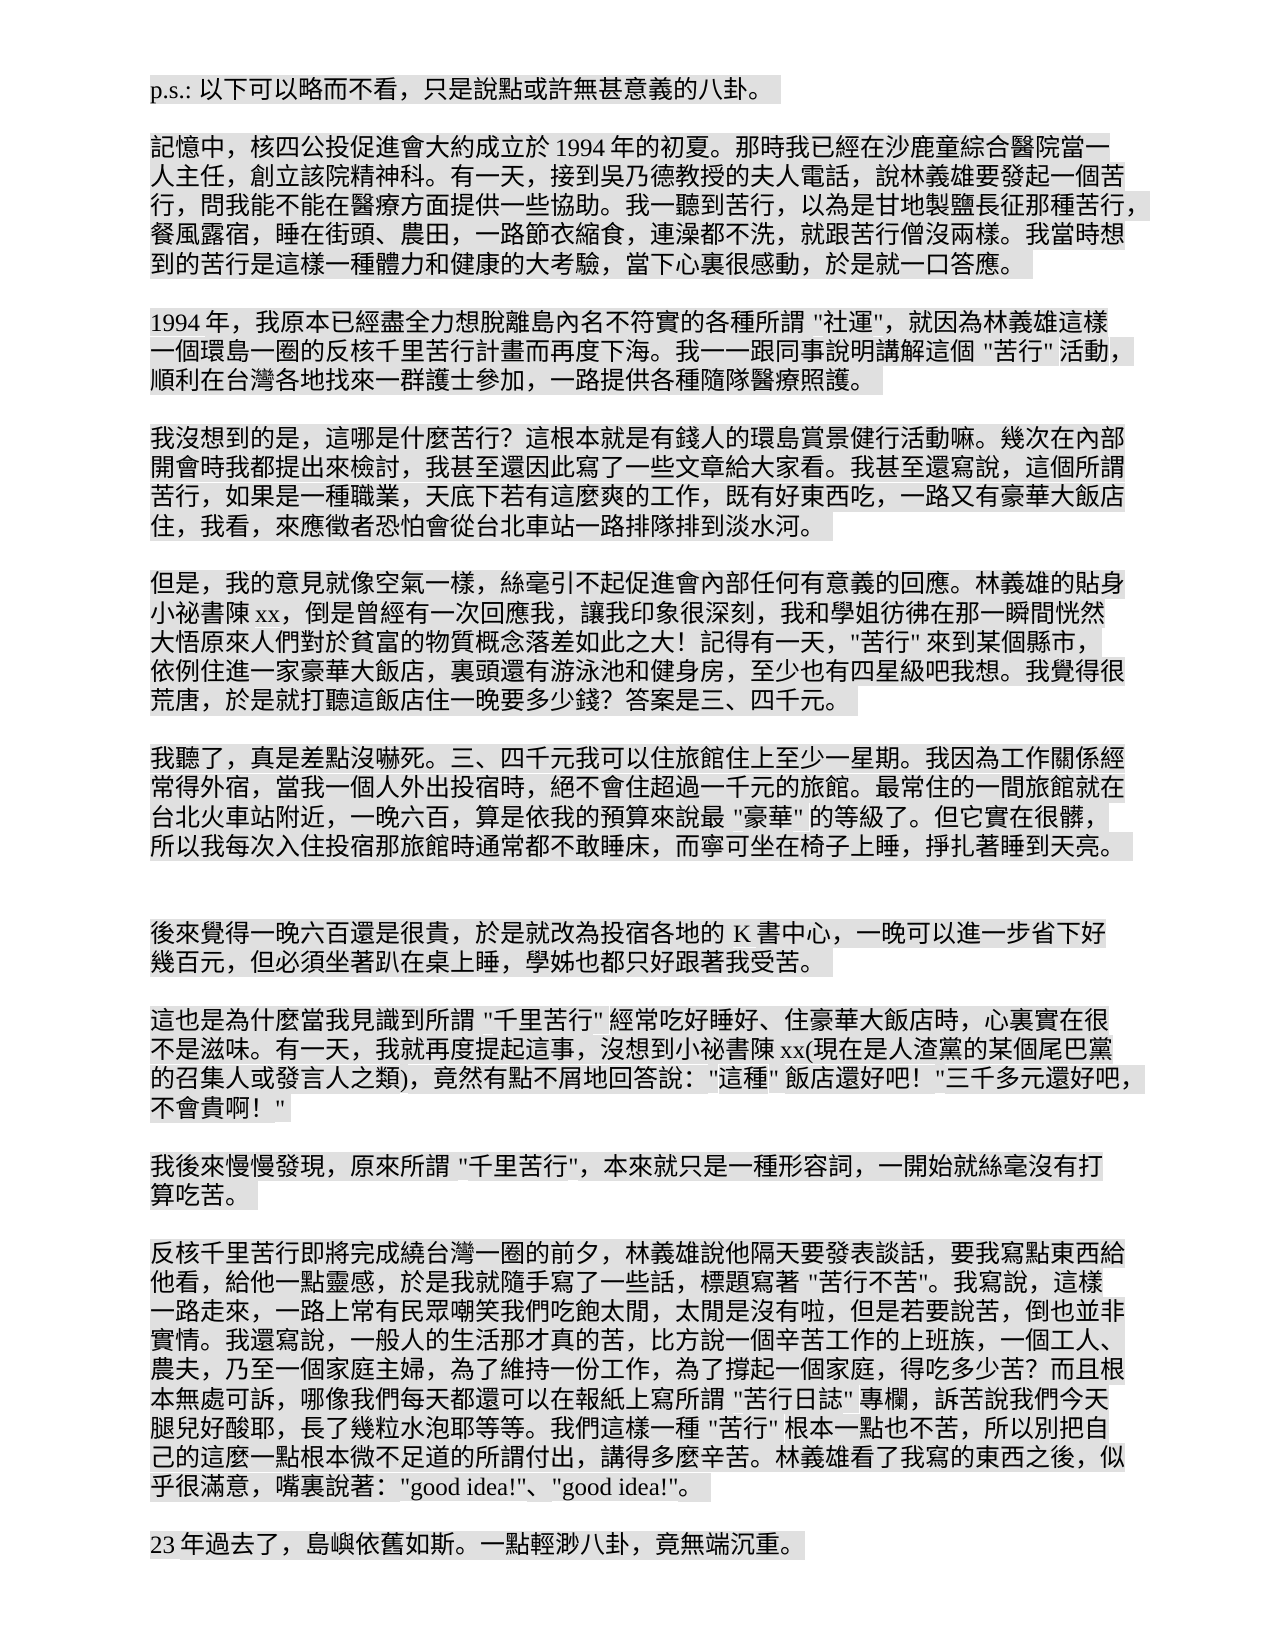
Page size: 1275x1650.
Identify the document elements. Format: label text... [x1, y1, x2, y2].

text 剛才去超商買杯咖啡，離去時瞄到報紙架上今天的中國時報頭版有一張照片，感覺很厭惡，是所謂 "總統" 蔡啥咪兩年前參加反核抗爭時所拍，戴著核四公投促進會的斗笠，穿著核四公投促進會的白色制服，裝模作樣的一副所謂人民做主、反核神聖無比的嘴臉；誰敢不反核、誰敢說不應馬上廢掉所有核電廠，誰就是人渣似的。當年執政的國民黨也因此被打得落花流水。市面上，一些特別噁心八拉搞進步、搞文青的咖啡廳或商店，往往就會在店裏頭掛上一幅反核布條，寫著一些噁心口號，什麼愛護咱的子子孫孫、別再有下一次的悲劇之類，甚至還有什麼 "我是人，我反核"。 我有一大堆核四公投促進會的制服，年代久遠，二十多年了，其中有兩、三件穿得破損不堪，原本打算留做紀念珍藏，後來決定全數丟垃圾桶，因為看了就噁心。過去我還敢把它當T-shirt 穿出門，這十多年來就不敢了，沒臉去穿它了，因為反核已經變成一種純粹的政治鬥爭工具，變成一種低能到爆的流行事物與眾人爭相表態親綠的政治正確象徵，毫無基本正當性與內在理性可言。 直到目前為止，台灣基本上是一個沒有社運的社會，除了類似像"動物社會研究會" 這樣的動保團體仍然還保有社運的基本性質之外，其它幾乎所有社運全數綠化，變成人渣黨的一種附屬外圍組織，充當政治打手，特別是所謂人權團體或是任何打著所謂 "改革" 旗號的團體，更是特別齷齪到化膿流汁。我從沒想到，就連對於核電這樣一種專業性很高的政策性思考，居然也能被人渣黨給成功轉化成為一種無腦無恥的政治鬥爭與奪權工具。 我第一次察覺到這樣一種政治操弄是大約在西元兩千年，當時阿扁已經奪得政權，但人渣黨卻居然發起反核遊行，我當時寫了一些文章，表達我的錯愕，我寫說："我是不是在做夢？" 你都已經是執政者了，你卻發起反核示威抗爭是在抗爭誰呢？自己抗爭自己嗎？左手向右手示威？ 後來，人渣黨把核四停了，因此浪費數百億公帑，但是不久之後又恢復動工。不但恢復，當時擔任所謂行政院長的蘇貞昌以及副院長蔡啥咪，還強烈要求核四必須如期完工；不但催促加緊趕工，而且還拼命增加預算。所謂反核，二十多年來就這樣一下反，一下不反，然後又一下強烈支持，一下又說絕不可行，遺害萬年，然後又改口說非反對到底不可，一下又說蓋完就好，不必運轉，然後又說不行不行絕對不行，必須馬上在此時此刻立即停工封存，否則就死給你看，人民將起來革命，遍地烽火，看是你死還是我活。我是個正常人，我要是把這些政治人渣的話當真，我真是會精神錯亂。 不過，基本上我還是一點都不會懷疑林義雄的真心。雖不懷疑其心，但這並不意味著其行為之公正。我不相信他有意袒護綠營，但所做所為卻依然敵我分明，寬以待己，嚴以待敵，"己" 指的是綠營，所謂的台灣人，"敵" 指的是藍營，所謂的外來政權。"自己人" 當家時，一切都好說，大家高興就好，可是當敵人當家時，就非拼個你死我活不可。 林先生是個正直的好人。問題是，好人並不保證一定會做出好事。不過，我想他有一天還是有可能意識到自己的偏頗與不足，但這也許需要一種提醒。他應該不太使用email，但我知道他住哪，地址是台北市安和路二段181巷4 號15樓之1，假若有很多人寫信給他，說不定他真的會再出來發起反核抗爭。當然，我是絕不希望他絕食的。林先生是個善良正直的好人，倘若我這條命可以換他一條命，我願為君而死，絕不吝惜一己性命。 最近人渣黨居然重啟舊有的核電機組，而且沒經過立法院同意，說啟用就啟用。就連這樣一種徹底轉彎與黑箱作業，居然也能又說成是"本黨一貫的主張"，還說什麼 "穩健推動非核家園，不可冒進"。好的、新的核四廠不用，寧可浪費幾千億，為了搞臭國民黨，說停用就停用，現在卻搬出倉庫裏待修的陳年舊機組，說這是穩健推行非核家園。這個黨真是什麼鬼話鳥話謊言全都敢任意隨時說得出口。 林義雄常說誠信立國，他認為一個社會就如同一個人，無信不立。對此，基本上我是認同的。但是，人渣黨這樣一種一天之內可以轉彎個好幾次、毫無誠信可言的政治詐騙集團與賣台撈錢集團，卻似乎從來不曾引起林義雄的強烈攻擊。反倒是相對而言比較不擅言語、比較言行一致、一以貫之的國民黨，卻總是成為被抹黑被無理攻擊的犧牲品。 如果今天是國民黨執政，重啟核電舊機組，我敢保證，現在肯定又一大堆忠黨愛國的學生在人渣報的鼓吹下及人渣黨的帶領下，到處在救國救民、鬼叫呼號救台灣了。 陳真 2017. 06. 13. p.s.: 以下可以略而不看，只是說點或許無甚意義的八卦。 記憶中，核四公投促進會大約成立於1994年的初夏。那時我已經在沙鹿童綜合醫院當一人主任，創立該院精神科。有一天，接到吳乃德教授的夫人電話，說林義雄要發起一個苦行，問我能不能在醫療方面提供一些協助。我一聽到苦行，以為是甘地製鹽長征那種苦行，餐風露宿，睡在街頭、農田，一路節衣縮食，連澡都不洗，就跟苦行僧沒兩樣。我當時想到的苦行是這樣一種體力和健康的大考驗，當下心裏很感動，於是就一口答應。 1994年，我原本已經盡全力想脫離島內名不符實的各種所謂 "社運"，就因為林義雄這樣一個環島一圈的反核千里苦行計畫而再度下海。我一一跟同事說明講解這個 "苦行" 活動，順利在台灣各地找來一群護士參加，一路提供各種隨隊醫療照護。 我沒想到的是，這哪是什麼苦行？這根本就是有錢人的環島賞景健行活動嘛。幾次在內部開會時我都提出來檢討，我甚至還因此寫了一些文章給大家看。我甚至還寫說，這個所謂苦行，如果是一種職業，天底下若有這麼爽的工作，既有好東西吃，一路又有豪華大飯店住，我看，來應徵者恐怕會從台北車站一路排隊排到淡水河。 但是，我的意見就像空氣一樣，絲毫引不起促進會內部任何有意義的回應。林義雄的貼身小祕書陳xx，倒是曾經有一次回應我，讓我印象很深刻，我和學姐彷彿在那一瞬間恍然大悟原來人們對於貧富的物質概念落差如此之大！記得有一天，"苦行" 來到某個縣市，依例住進一家豪華大飯店，裏頭還有游泳池和健身房，至少也有四星級吧我想。我覺得很荒唐，於是就打聽這飯店住一晚要多少錢？答案是三、四千元。 我聽了，真是差點沒嚇死。三、四千元我可以住旅館住上至少一星期。我因為工作關係經常得外宿，當我一個人外出投宿時，絕不會住超過一千元的旅館。最常住的一間旅館就在台北火車站附近，一晚六百，算是依我的預算來說最 "豪華" 的等級了。但它實在很髒，所以我每次入住投宿那旅館時通常都不敢睡床，而寧可坐在椅子上睡，掙扎著睡到天亮。 後來覺得一晚六百還是很貴，於是就改為投宿各地的 K書中心，一晚可以進一步省下好幾百元，但必須坐著趴在桌上睡，學姊也都只好跟著我受苦。 這也是為什麼當我見識到所謂 "千里苦行" 經常吃好睡好、住豪華大飯店時，心裏實在很不是滋味。有一天，我就再度提起這事，沒想到小祕書陳xx(現在是人渣黨的某個尾巴黨的召集人或發言人之類)，竟然有點不屑地回答說："這種" 飯店還好吧！"三千多元還好吧，不會貴啊！" 我後來慢慢發現，原來所謂 "千里苦行"，本來就只是一種形容詞，一開始就絲毫沒有打算吃苦。 反核千里苦行即將完成繞台灣一圈的前夕，林義雄說他隔天要發表談話，要我寫點東西給他看，給他一點靈感，於是我就隨手寫了一些話，標題寫著 "苦行不苦"。我寫說，這樣一路走來，一路上常有民眾嘲笑我們吃飽太閒，太閒是沒有啦，但是若要說苦，倒也並非實情。我還寫說，一般人的生活那才真的苦，比方說一個辛苦工作的上班族，一個工人、農夫，乃至一個家庭主婦，為了維持一份工作，為了撐起一個家庭，得吃多少苦？而且根本無處可訴，哪像我們每天都還可以在報紙上寫所謂 "苦行日誌" 專欄，訴苦說我們今天腿兒好酸耶，長了幾粒水泡耶等等。我們這樣一種 "苦行" 根本一點也不苦，所以別把自己的這麼一點根本微不足道的所謂付出，講得多麼辛苦。林義雄看了我寫的東西之後，似乎很滿意，嘴裏說著："good idea!"、"good idea!"。 23年過去了，島嶼依舊如斯。一點輕渺八卦，竟無端沉重。 [150, 75, 1125, 1560]
